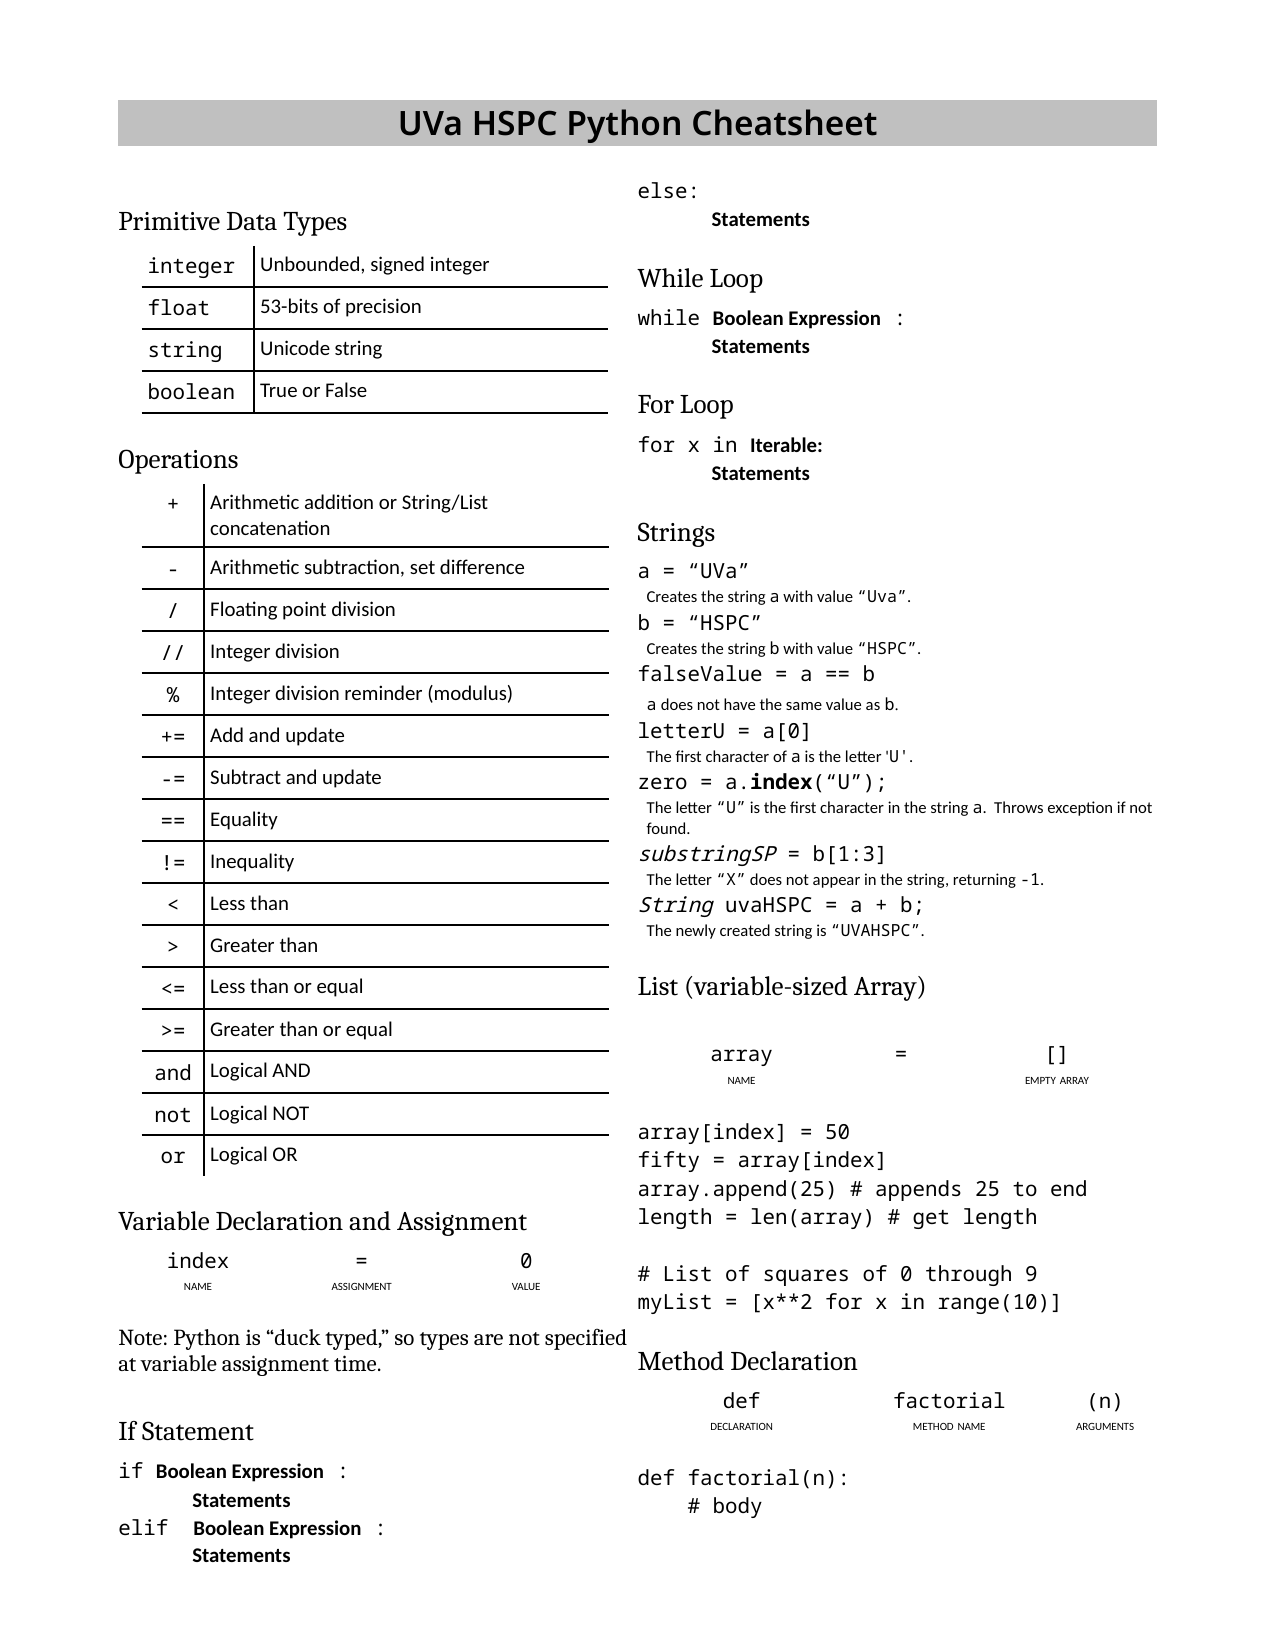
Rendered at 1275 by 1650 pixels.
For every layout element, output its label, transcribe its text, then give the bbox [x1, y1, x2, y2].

table_cell assignment [278, 1274, 446, 1295]
text if Boolean Expression : [118, 1456, 637, 1485]
subtitle If Statement [118, 1416, 637, 1447]
subtitle While Loop [637, 263, 1157, 294]
table_cell declaration [638, 1414, 845, 1435]
subtitle List (variable-sized Array) [637, 971, 1157, 1002]
text while Boolean Expression : [637, 303, 1157, 331]
table_cell Logical OR [205, 1136, 609, 1176]
table_cell Integer division [205, 632, 609, 672]
table_cell Integer division reminder (modulus) [205, 674, 609, 714]
table_cell Greater than [205, 926, 609, 966]
table_cell Greater than or equal [205, 1010, 609, 1050]
subtitle For Loop [637, 389, 1157, 421]
text length = len(array) # get length [637, 1202, 1157, 1231]
table_cell Subtract and update [205, 758, 609, 798]
table_cell arguments [1053, 1414, 1157, 1435]
text Statements [637, 331, 1157, 359]
table_header array [638, 1040, 845, 1068]
table_header factorial [845, 1386, 1053, 1414]
table_cell The newly created string is “UVAHSPC”. [638, 918, 1157, 941]
table_cell Floating point division [205, 590, 609, 630]
table_cell name [118, 1274, 277, 1295]
subtitle Method Declaration [637, 1346, 1157, 1377]
table_cell Less than or equal [205, 968, 609, 1008]
subtitle Strings [637, 517, 1157, 548]
table_cell [845, 1068, 956, 1088]
table_cell % [142, 674, 203, 714]
table_cell The first character of a is the letter 'U'. [638, 745, 1157, 767]
table_cell Add and update [205, 716, 609, 756]
table_header a = “UVa” [638, 557, 1157, 585]
text fifty = array[index] [637, 1145, 1157, 1174]
table_cell != [142, 842, 203, 882]
text Statements [637, 458, 1157, 487]
table_cell - [142, 548, 203, 588]
table_cell Arithmetic subtraction, set difference [205, 548, 609, 588]
table_cell or [142, 1136, 203, 1176]
table_cell Creates the string b with value “HSPC”. [638, 636, 1157, 659]
table_header def [638, 1386, 845, 1414]
text Statements [118, 1542, 637, 1567]
table_cell boolean [142, 372, 253, 412]
table_cell -= [142, 758, 203, 798]
table_header = [845, 1040, 956, 1068]
table_cell < [142, 884, 203, 924]
table_cell Less than [205, 884, 609, 924]
table_cell string [142, 330, 253, 370]
table_cell The letter “U” is the first character in the string a. Throws exception if not found. [638, 796, 1157, 839]
table_header Arithmetic addition or String/List concatenation [205, 484, 609, 546]
table_cell substringSP = b[1:3] [638, 839, 1157, 867]
table_header + [142, 484, 203, 546]
table_cell Inequality [205, 842, 609, 882]
text elif Boolean Expression : [118, 1513, 637, 1542]
table_cell / [142, 590, 203, 630]
text array.append(25) # appends 25 to end [637, 1174, 1157, 1202]
table_cell > [142, 926, 203, 966]
table_cell falseValue = a == b [638, 659, 1157, 687]
table_cell += [142, 716, 203, 756]
table_cell a does not have the same value as b. [638, 688, 1157, 716]
table_cell >= [142, 1010, 203, 1050]
table_cell zero = a.index(“U”); [638, 767, 1157, 796]
text else: [637, 176, 1157, 204]
table_header integer [142, 246, 253, 286]
subtitle Variable Declaration and Assignment [118, 1206, 637, 1237]
table_cell Creates the string a with value “Uva”. [638, 585, 1157, 608]
text # List of squares of 0 through 9 [637, 1231, 1157, 1287]
table_cell b = “HSPC” [638, 608, 1157, 636]
table_cell not [142, 1094, 203, 1134]
table_cell String uvaHSPC = a + b; [638, 890, 1157, 918]
table_cell letterU = a[0] [638, 716, 1157, 744]
subtitle Operations [118, 444, 637, 475]
table_cell float [142, 288, 253, 328]
subtitle Note: Python is “duck typed,” so types are not specified at variable assignment time. [118, 1325, 637, 1377]
table_header (n) [1053, 1386, 1157, 1414]
table_cell value [446, 1274, 606, 1295]
table_cell True or False [255, 372, 608, 412]
table_cell Unicode string [255, 330, 608, 370]
table_cell name [638, 1068, 845, 1088]
table_cell empty array [956, 1068, 1157, 1088]
table_cell and [142, 1052, 203, 1092]
table_header = [278, 1246, 446, 1274]
text Statements [118, 1485, 637, 1513]
table_cell <= [142, 968, 203, 1008]
table_cell Equality [205, 800, 609, 840]
table_cell Logical NOT [205, 1094, 609, 1134]
text Statements [637, 204, 1157, 233]
table_header Unbounded, signed integer [255, 246, 608, 286]
table_header index [118, 1246, 277, 1274]
table_cell The letter “X” does not appear in the string, returning -1. [638, 867, 1157, 890]
table_cell Logical AND [205, 1052, 609, 1092]
table_cell // [142, 632, 203, 672]
table_cell 53-bits of precision [255, 288, 608, 328]
text def factorial(n): [637, 1463, 1157, 1492]
text # body [637, 1492, 1157, 1520]
table_cell == [142, 800, 203, 840]
table_header [] [956, 1040, 1157, 1068]
text myList = [x**2 for x in range(10)] [637, 1287, 1157, 1316]
text array[index] = 50 [637, 1117, 1157, 1145]
text for x in Iterable: [637, 430, 1157, 458]
table_header 0 [446, 1246, 606, 1274]
subtitle Primitive Data Types [118, 206, 637, 237]
table_cell method name [845, 1414, 1053, 1435]
